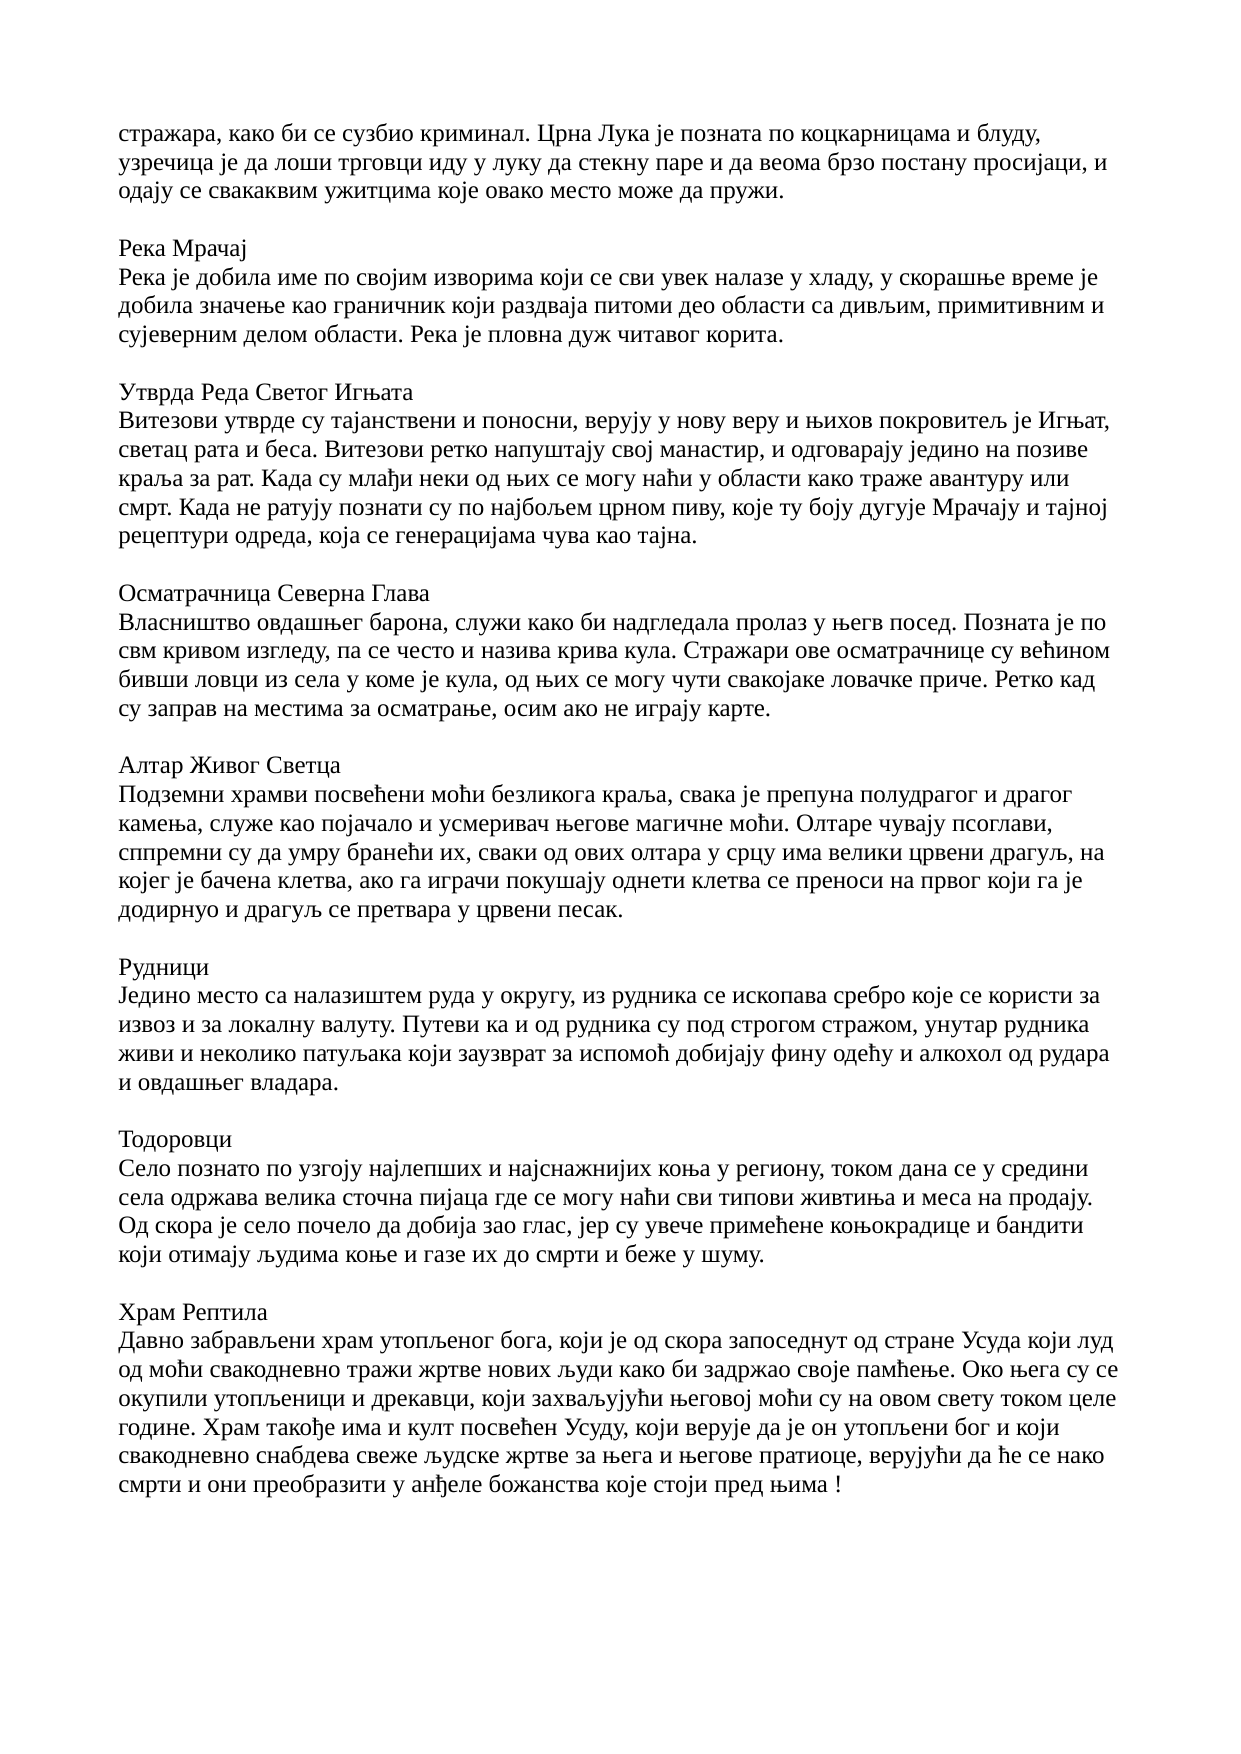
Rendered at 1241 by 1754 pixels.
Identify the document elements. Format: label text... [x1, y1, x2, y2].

text Река Мрачај [118, 233, 1122, 262]
text Витезови утврде су тајанствени и поносни, верују у нову веру и њихов покровитељ је Игњат, светац рата и беса. Витезови ретко напуштају свој манастир, и одговарају једино на позиве краља за рат. Када су млађи неки од њих се могу наћи у области како траже авантуру или смрт. Када не ратују познати су по најбољем црном пиву, које ту боју дугује Мрачају и тајној рецептури одреда, која се генерацијама чува као тајна. [118, 406, 1122, 549]
text Подземни храмви посвећени моћи безликога краља, свака је препуна полудрагог и драгог камења, служе као појачало и усмеривач његове магичне моћи. Олтаре чувају псоглави, сппремни су да умру бранећи их, сваки од ових олтара у срцу има велики црвени драгуљ, на којег је бачена клетва, ако га играчи покушају однети клетва се преноси на првог који га је додирнуо и драгуљ се претвара у црвени песак. [118, 779, 1122, 923]
text Власништво овдашњег барона, служи како би надгледала пролаз у његв посед. Позната је по свм кривом изгледу, па се често и назива крива кула. Стражари ове осматрачнице су већином бивши ловци из села у коме је кула, од њих се могу чути свакојаке ловачке приче. Ретко кад су заправ на местима за осматрање, осим ако не играју карте. [118, 607, 1122, 722]
text Осматрачница Северна Глава [118, 578, 1122, 607]
text Храм Рептила [118, 1297, 1122, 1326]
text Река је добила име по својим изворима који се сви увек налазе у хладу, у скорашње време је добила значење као граничник који раздваја питоми део области са дивљим, примитивним и сујеверним делом области. Река је пловна дуж читавог корита. [118, 262, 1122, 348]
text Тодоровци [118, 1124, 1122, 1153]
text Алтар Живог Светца [118, 751, 1122, 779]
text Давно забрављени храм утопљеног бога, који је од скора запоседнут од стране Усуда који луд од моћи свакодневно тражи жртве нових људи како би задржао своје памћење. Око њега су се окупили утопљеници и дрекавци, који захваљујући његовој моћи су на овом свету током целе године. Храм такође има и култ посвећен Усуду, који верује да је он утопљени бог и који свакодневно снабдева свеже људске жртве за њега и његове пратиоце, верујући да ће се нако смрти и они преобразити у анђеле божанства које стоји пред њима ! [118, 1326, 1122, 1498]
text Село познато по узгоју најлепших и најснажнијих коња у региону, током дана се у средини села одржава велика сточна пијаца где се могу наћи сви типови живтиња и меса на продају. Од скора је село почело да добија зао глас, јер су увече примећене коњокрадице и бандити који отимају људима коње и газе их до смрти и беже у шуму. [118, 1153, 1122, 1268]
text Рудници [118, 952, 1122, 981]
text стражара, како би се сузбио криминал. Црна Лука је позната по коцкарницама и блуду, узречица је да лоши трговци иду у луку да стекну паре и да веома брзо постану просијаци, и одају се свакаквим ужитцима које овако место може да пружи. [118, 118, 1122, 204]
text Једино место са налазиштем руда у округу, из рудника се ископава сребро које се користи за извоз и за локалну валуту. Путеви ка и од рудника су под строгом стражом, унутар рудника живи и неколико патуљака који заузврат за испомоћ добијају фину одећу и алкохол од рудара и овдашњег владара. [118, 981, 1122, 1096]
text Утврда Реда Светог Игњата [118, 377, 1122, 406]
